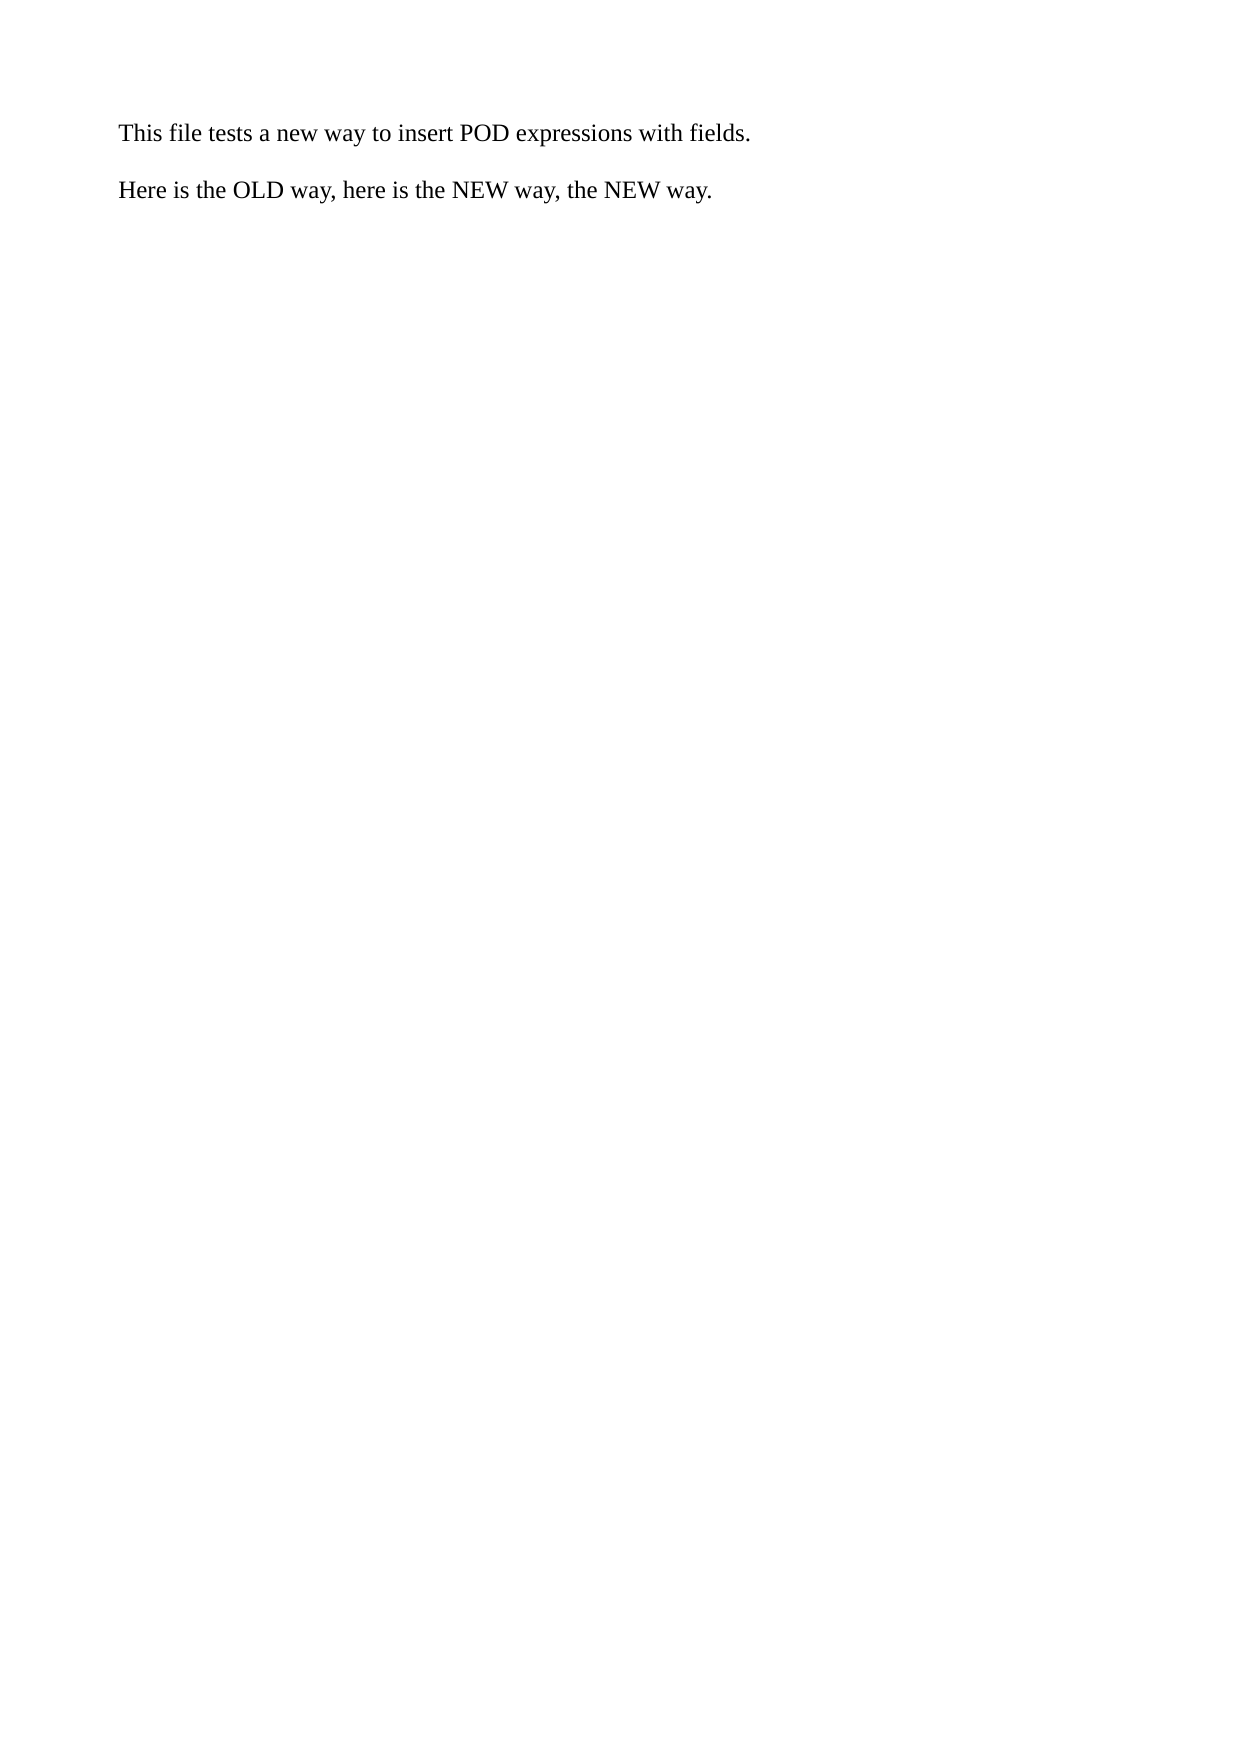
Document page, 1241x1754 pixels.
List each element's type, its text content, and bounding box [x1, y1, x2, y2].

text Here is the OLD way, here is the NEW way, the NEW way. [118, 176, 1122, 204]
text This file tests a new way to insert POD expressions with fields. [118, 118, 1122, 147]
